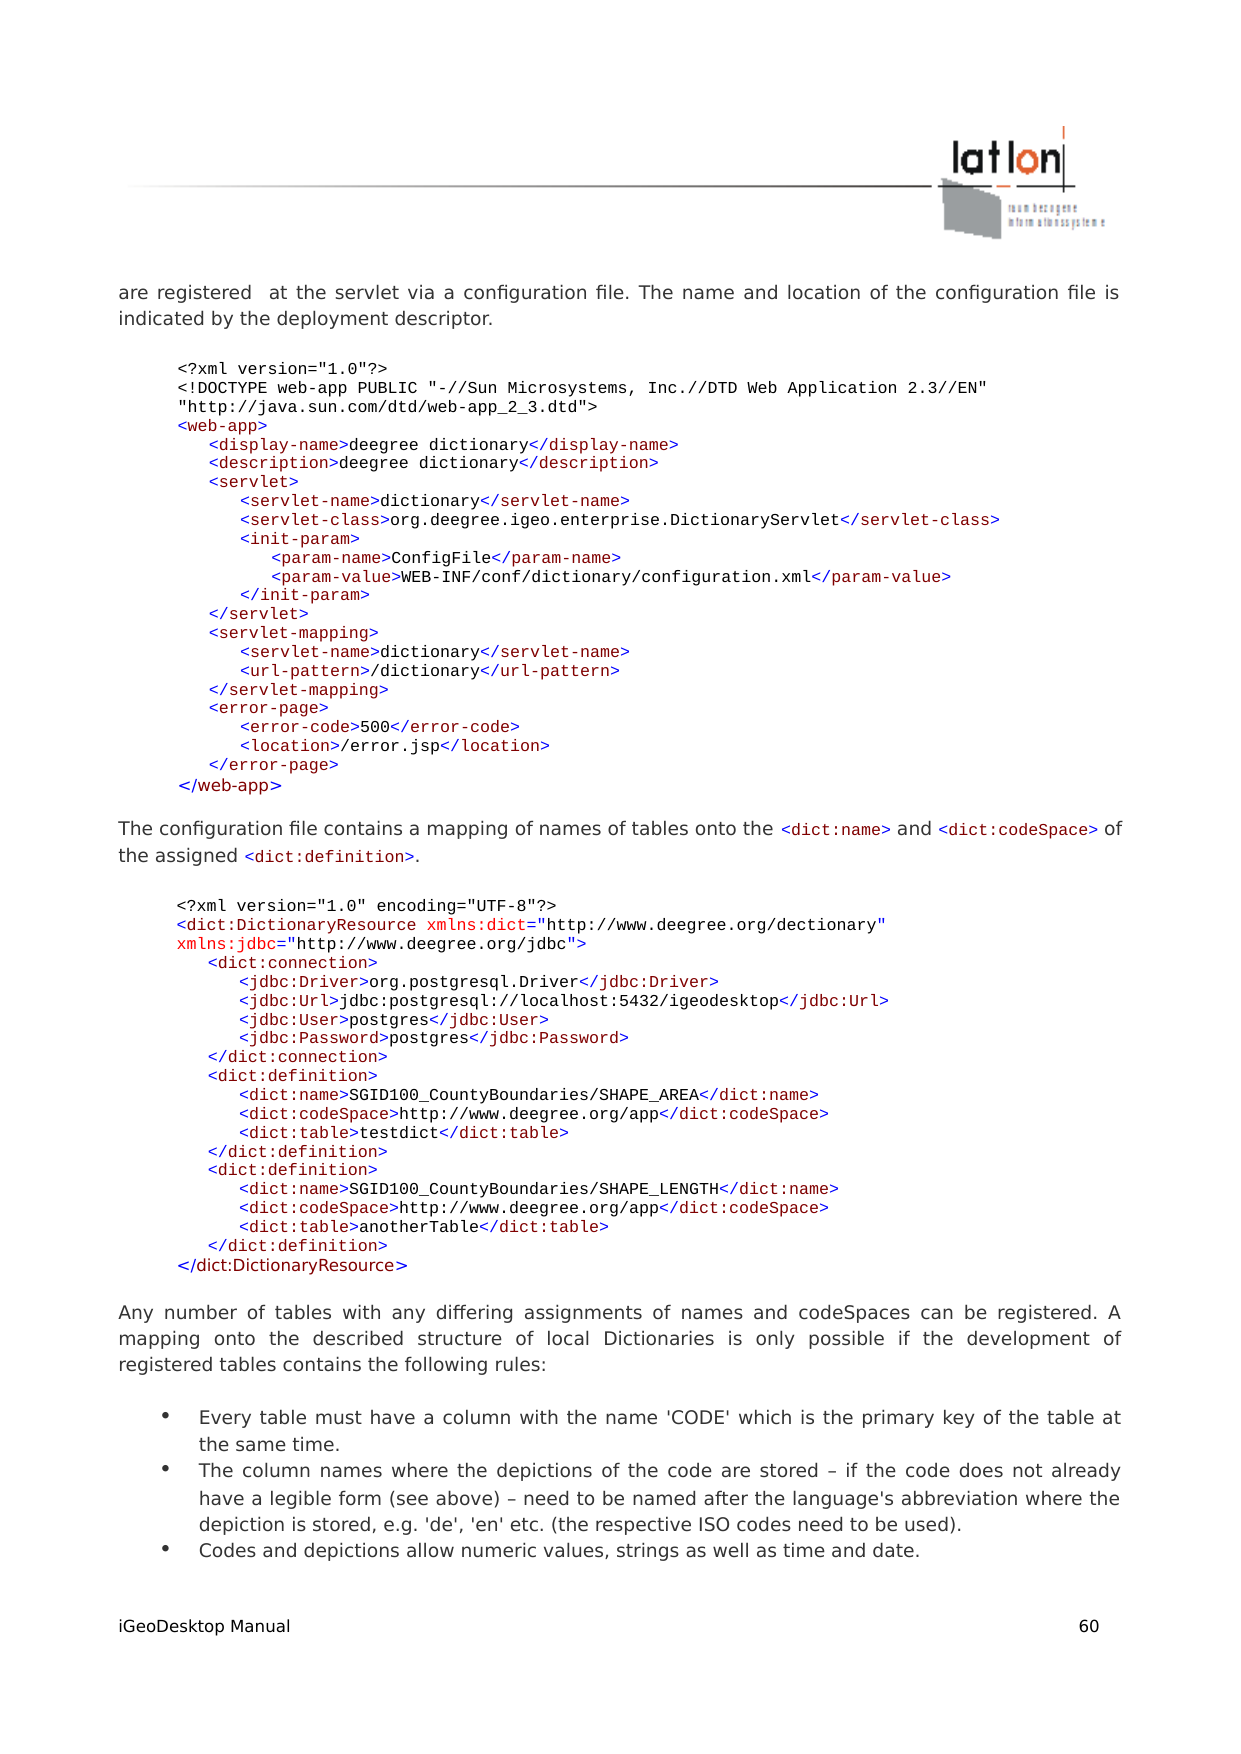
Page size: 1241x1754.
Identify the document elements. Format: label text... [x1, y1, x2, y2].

list Every table must have a column with the name 'CODE' which is the primary key of the table at the same time. [161, 1407, 1122, 1456]
text <param-value>WEB-INF/conf/dictionary/configuration.xml</param-value> [177, 568, 1122, 587]
text <web-app> [177, 417, 1122, 436]
text <dict:codeSpace>http://www.deegree.org/app</dict:codeSpace> [176, 1105, 1122, 1124]
text <dict:connection> [176, 954, 1122, 973]
text <!DOCTYPE web-app PUBLIC "-//Sun Microsystems, Inc.//DTD Web Application 2.3//EN" "http://java.sun.com/dtd/web-app_2_3.dtd"> [177, 379, 1122, 417]
text <error-page> [177, 700, 1122, 719]
text </dict:DictionaryResource> [176, 1256, 1122, 1276]
text <url-pattern>/dictionary</url-pattern> [177, 662, 1122, 681]
text </dict:connection> [176, 1049, 1122, 1068]
text <error-code>500</error-code> [177, 719, 1122, 738]
text </web-app> [177, 776, 1122, 795]
text Any number of tables with any differing assignments of names and codeSpaces can be registered. A mapping onto the described structure of local Dictionaries is only possible if the development of registered tables contains the following rules: [118, 1302, 1122, 1376]
text <description>deegree dictionary</description> [177, 455, 1122, 474]
text <dict:definition> [176, 1068, 1122, 1087]
text <display-name>deegree dictionary</display-name> [177, 436, 1122, 455]
text <dict:table>testdict</dict:table> [176, 1124, 1122, 1143]
text are registered at the servlet via a configuration file. The name and location of the configuration file is indicated by the deployment descriptor. [118, 282, 1122, 330]
text <jdbc:Driver>org.postgresql.Driver</jdbc:Driver> [176, 973, 1122, 992]
text <dict:definition> [176, 1162, 1122, 1181]
text <jdbc:Password>postgres</jdbc:Password> [176, 1030, 1122, 1049]
text <servlet> [177, 474, 1122, 493]
text </dict:definition> [176, 1237, 1122, 1256]
text <servlet-class>org.deegree.igeo.enterprise.DictionaryServlet</servlet-class> [177, 512, 1122, 530]
text <servlet-name>dictionary</servlet-name> [177, 493, 1122, 512]
text </servlet-mapping> [177, 681, 1122, 700]
text <dict:DictionaryResource xmlns:dict="http://www.deegree.org/dectionary" [176, 917, 1122, 936]
text <servlet-name>dictionary</servlet-name> [177, 643, 1122, 662]
text <param-name>ConfigFile</param-name> [177, 549, 1122, 568]
text <dict:name>SGID100_CountyBoundaries/SHAPE_AREA</dict:name> [176, 1087, 1122, 1105]
text <dict:table>anotherTable</dict:table> [176, 1218, 1122, 1237]
picture [122, 126, 1111, 244]
text <?xml version="1.0"?> [177, 361, 1122, 379]
text <dict:name>SGID100_CountyBoundaries/SHAPE_LENGTH</dict:name> [176, 1181, 1122, 1200]
text <servlet-mapping> [177, 625, 1122, 643]
text <dict:codeSpace>http://www.deegree.org/app</dict:codeSpace> [176, 1200, 1122, 1218]
text </servlet> [177, 606, 1122, 625]
text <jdbc:Url>jdbc:postgresql://localhost:5432/igeodesktop</jdbc:Url> [176, 992, 1122, 1011]
text <location>/error.jsp</location> [177, 738, 1122, 757]
text xmlns:jdbc="http://www.deegree.org/jdbc"> [176, 936, 1122, 954]
text <?xml version="1.0" encoding="UTF-8"?> [176, 898, 1122, 917]
text </dict:definition> [176, 1143, 1122, 1162]
text The configuration file contains a mapping of names of tables onto the <dict:name> and <dict:codeSpace> of the assigned <dict:definition>. [118, 818, 1122, 867]
list The column names where the depictions of the code are stored – if the code does not already have a legible form (see above) – need to be named after the language's abbreviation where the depiction is stored, e.g. 'de', 'en' etc. (the respective ISO codes need to be used). [161, 1460, 1122, 1536]
text </init-param> [177, 587, 1122, 606]
list Codes and depictions allow numeric values, strings as well as time and date. [161, 1540, 1122, 1563]
text <init-param> [177, 530, 1122, 549]
text </error-page> [177, 757, 1122, 776]
text <jdbc:User>postgres</jdbc:User> [176, 1011, 1122, 1030]
